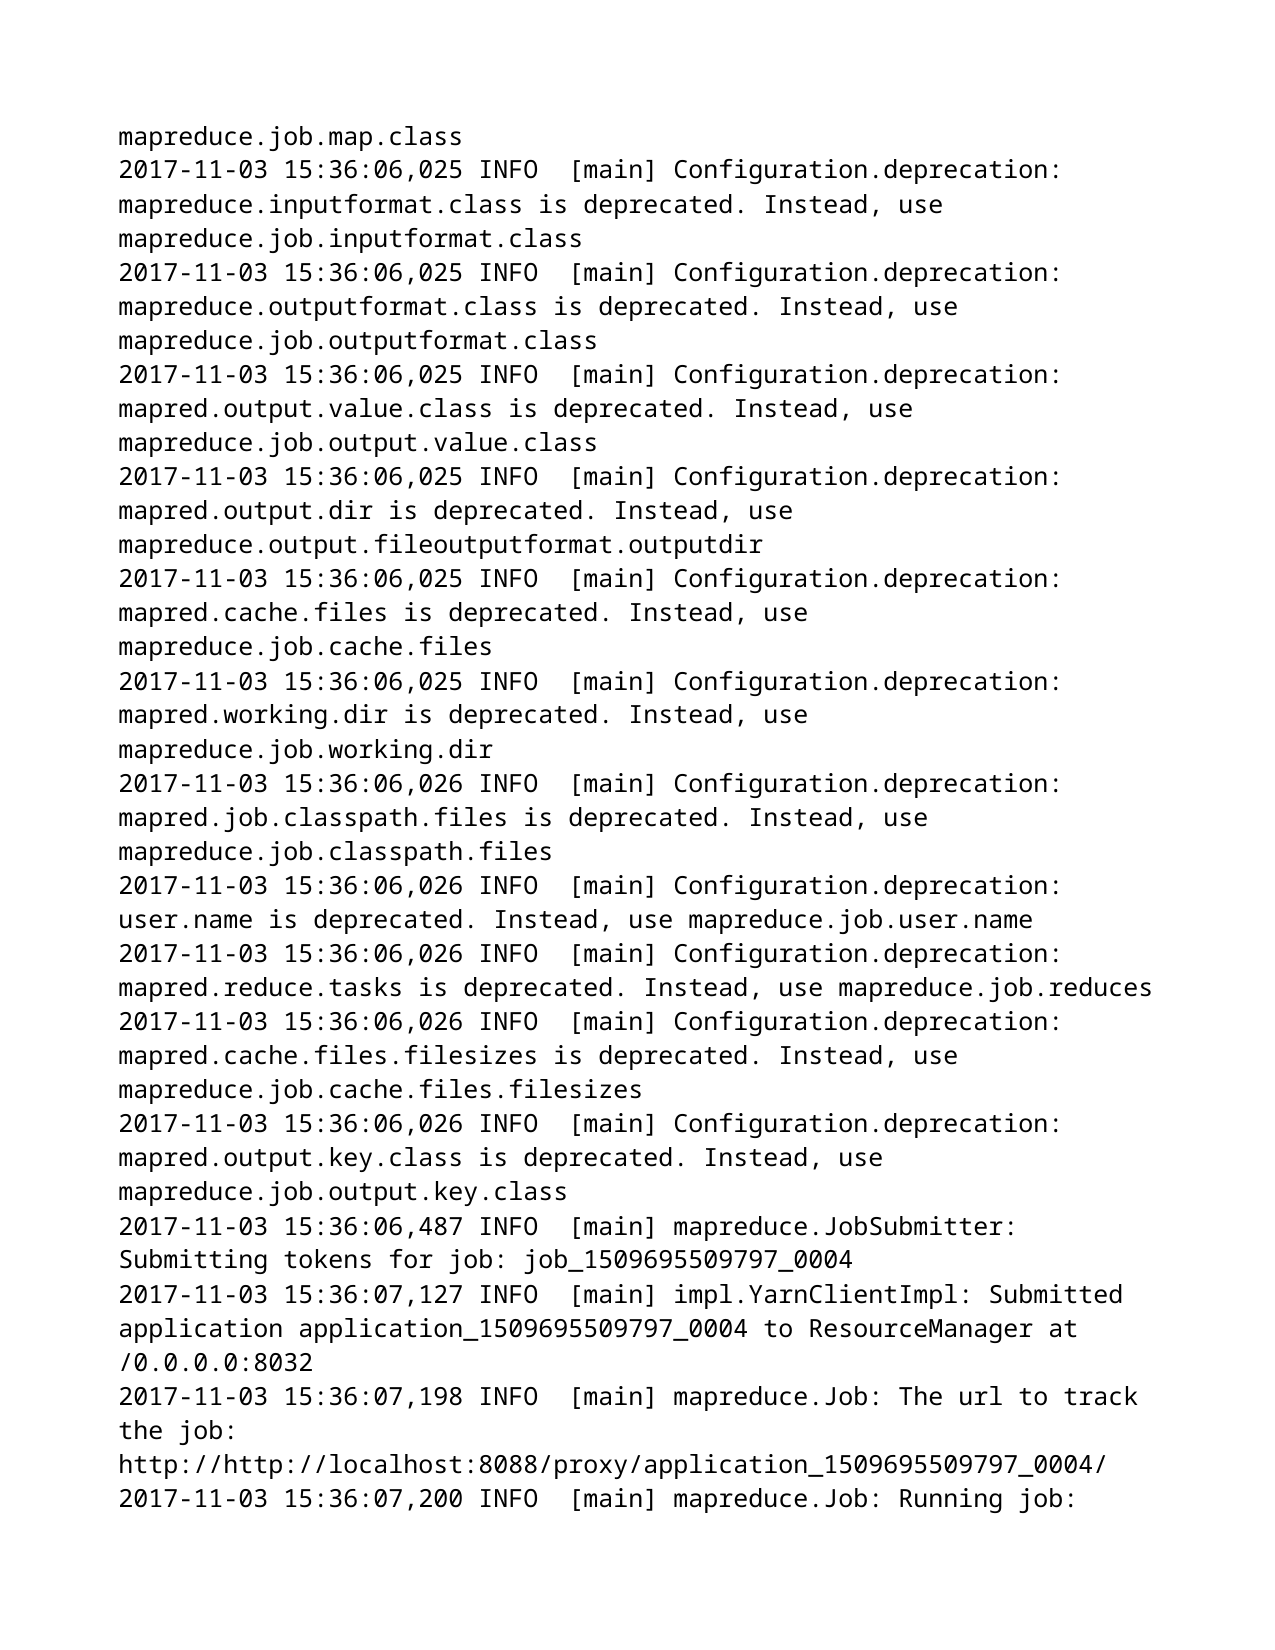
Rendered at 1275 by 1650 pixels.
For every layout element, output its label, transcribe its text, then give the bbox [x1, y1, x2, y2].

text 2017-11-03 15:36:06,025 INFO [main] Configuration.deprecation: mapred.output.dir is deprecated. Instead, use mapreduce.output.fileoutputformat.outputdir [118, 459, 1157, 561]
text 2017-11-03 15:36:06,025 INFO [main] Configuration.deprecation: mapreduce.outputformat.class is deprecated. Instead, use mapreduce.job.outputformat.class [118, 254, 1157, 357]
text 2017-11-03 15:36:07,200 INFO [main] mapreduce.Job: Running job: [118, 1481, 1157, 1515]
text 2017-11-03 15:36:06,026 INFO [main] Configuration.deprecation: mapred.cache.files.filesizes is deprecated. Instead, use mapreduce.job.cache.files.filesizes [118, 1004, 1157, 1106]
text 2017-11-03 15:36:06,025 INFO [main] Configuration.deprecation: mapred.cache.files is deprecated. Instead, use mapreduce.job.cache.files [118, 561, 1157, 663]
text 2017-11-03 15:36:07,198 INFO [main] mapreduce.Job: The url to track the job: http://http://localhost:8088/proxy/application_1509695509797_0004/ [118, 1378, 1157, 1481]
text 2017-11-03 15:36:06,026 INFO [main] Configuration.deprecation: mapred.output.key.class is deprecated. Instead, use mapreduce.job.output.key.class [118, 1106, 1157, 1208]
text 2017-11-03 15:36:06,025 INFO [main] Configuration.deprecation: mapreduce.inputformat.class is deprecated. Instead, use mapreduce.job.inputformat.class [118, 152, 1157, 254]
text 2017-11-03 15:36:06,026 INFO [main] Configuration.deprecation: user.name is deprecated. Instead, use mapreduce.job.user.name [118, 867, 1157, 936]
text 2017-11-03 15:36:06,026 INFO [main] Configuration.deprecation: mapred.job.classpath.files is deprecated. Instead, use mapreduce.job.classpath.files [118, 765, 1157, 867]
text 2017-11-03 15:36:06,026 INFO [main] Configuration.deprecation: mapred.reduce.tasks is deprecated. Instead, use mapreduce.job.reduces [118, 936, 1157, 1004]
text mapreduce.job.map.class [118, 118, 1157, 152]
text 2017-11-03 15:36:06,487 INFO [main] mapreduce.JobSubmitter: Submitting tokens for job: job_1509695509797_0004 [118, 1208, 1157, 1276]
text 2017-11-03 15:36:06,025 INFO [main] Configuration.deprecation: mapred.working.dir is deprecated. Instead, use mapreduce.job.working.dir [118, 663, 1157, 765]
text 2017-11-03 15:36:07,127 INFO [main] impl.YarnClientImpl: Submitted application application_1509695509797_0004 to ResourceManager at /0.0.0.0:8032 [118, 1276, 1157, 1378]
text 2017-11-03 15:36:06,025 INFO [main] Configuration.deprecation: mapred.output.value.class is deprecated. Instead, use mapreduce.job.output.value.class [118, 357, 1157, 459]
